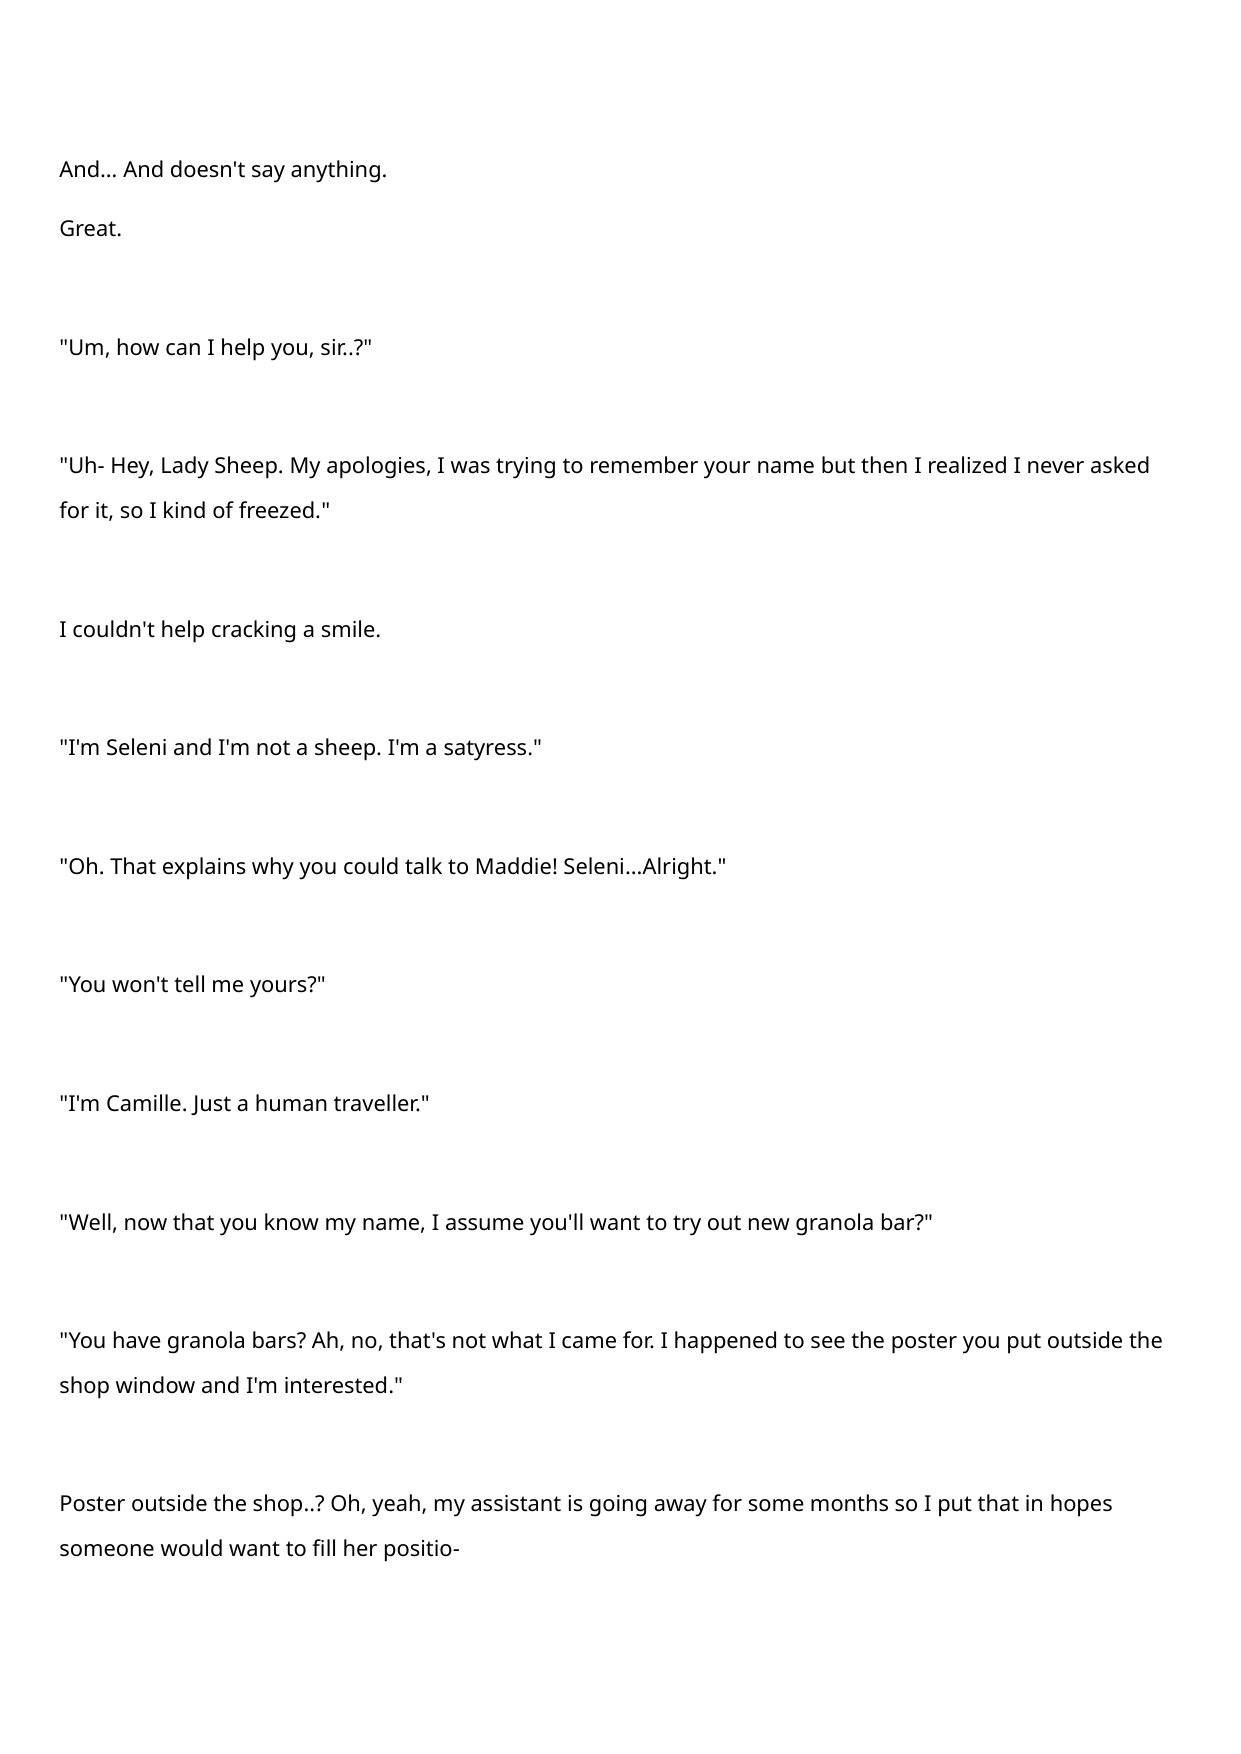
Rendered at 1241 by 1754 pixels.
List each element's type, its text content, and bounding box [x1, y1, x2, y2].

text "You have granola bars? Ah, no, that's not what I came for. I happened to see the poster you put outside the shop window and I'm interested." [59, 1325, 1181, 1399]
text Poster outside the shop..? Oh, yeah, my assistant is going away for some months so I put that in hopes someone would want to fill her positio- [59, 1488, 1181, 1563]
text "Um, how can I help you, sir..?" [59, 332, 1181, 362]
text "Uh- Hey, Lady Sheep. My apologies, I was trying to remember your name but then I realized I never asked for it, so I kind of freezed." [59, 451, 1181, 525]
text And… And doesn't say anything. [59, 154, 1181, 184]
text "I'm Seleni and I'm not a sheep. I'm a satyress." [59, 732, 1181, 762]
text "You won't tell me yours?" [59, 969, 1181, 999]
text "Well, now that you know my name, I assume you'll want to try out new granola bar?" [59, 1206, 1181, 1236]
text I couldn't help cracking a smile. [59, 614, 1181, 643]
text Great. [59, 213, 1181, 243]
text "I'm Camille. Just a human traveller." [59, 1088, 1181, 1118]
text "Oh. That explains why you could talk to Maddie! Seleni...Alright." [59, 851, 1181, 881]
